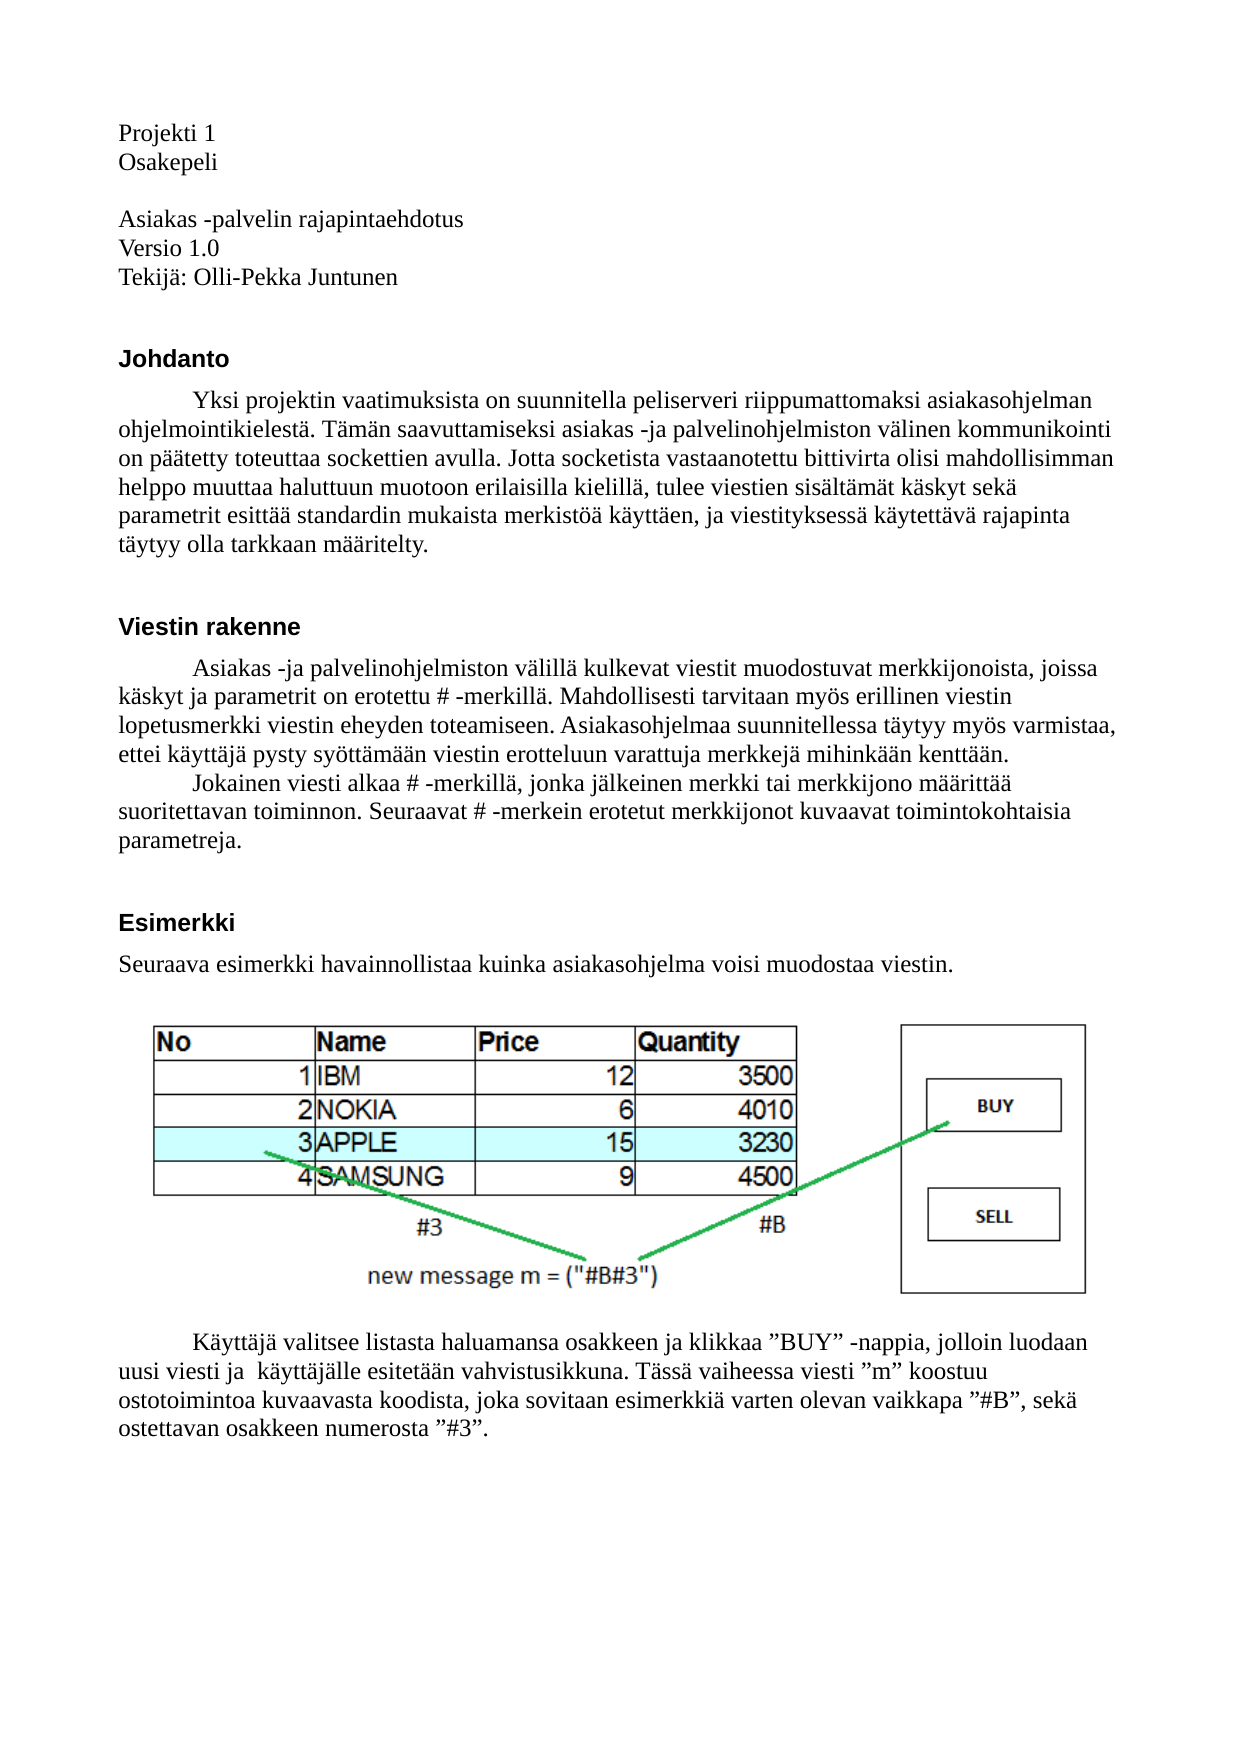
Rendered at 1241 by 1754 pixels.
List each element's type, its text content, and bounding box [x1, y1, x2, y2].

picture [118, 1006, 1123, 1328]
text Tekijä: Olli-Pekka Juntunen [118, 262, 1122, 291]
subtitle Esimerkki [118, 908, 1122, 936]
text Asiakas -palvelin rajapintaehdotus [118, 204, 1122, 233]
subtitle Johdanto [118, 344, 1122, 373]
text Versio 1.0 [118, 233, 1122, 262]
text Yksi projektin vaatimuksista on suunnitella peliserveri riippumattomaksi asiakasohjelman ohjelmointikielestä. Tämän saavuttamiseksi asiakas -ja palvelinohjelmiston välinen kommunikointi on päätetty toteuttaa sockettien avulla. Jotta socketista vastaanotettu bittivirta olisi mahdollisimman helppo muuttaa haluttuun muotoon erilaisilla kielillä, tulee viestien sisältämät käskyt sekä parametrit esittää standardin mukaista merkistöä käyttäen, ja viestityksessä käytettävä rajapinta täytyy olla tarkkaan määritelty. [118, 385, 1122, 558]
subtitle Viestin rakenne [118, 612, 1122, 640]
text Käyttäjä valitsee listasta haluamansa osakkeen ja klikkaa ”BUY” -nappia, jolloin luodaan uusi viesti ja käyttäjälle esitetään vahvistusikkuna. Tässä vaiheessa viesti ”m” koostuu ostotoimintoa kuvaavasta koodista, joka sovitaan esimerkkiä varten olevan vaikkapa ”#B”, sekä ostettavan osakkeen numerosta ”#3”. [118, 1328, 1122, 1442]
text Jokainen viesti alkaa # -merkillä, jonka jälkeinen merkki tai merkkijono määrittää suoritettavan toiminnon. Seuraavat # -merkein erotetut merkkijonot kuvaavat toimintokohtaisia parametreja. [118, 768, 1122, 854]
text Projekti 1 [118, 118, 1122, 147]
text Asiakas -ja palvelinohjelmiston välillä kulkevat viestit muodostuvat merkkijonoista, joissa käskyt ja parametrit on erotettu # -merkillä. Mahdollisesti tarvitaan myös erillinen viestin lopetusmerkki viestin eheyden toteamiseen. Asiakasohjelmaa suunnitellessa täytyy myös varmistaa, ettei käyttäjä pysty syöttämään viestin erotteluun varattuja merkkejä mihinkään kenttään. [118, 653, 1122, 768]
text Seuraava esimerkki havainnollistaa kuinka asiakasohjelma voisi muodostaa viestin. [118, 949, 1122, 977]
text Osakepeli [118, 147, 1122, 176]
